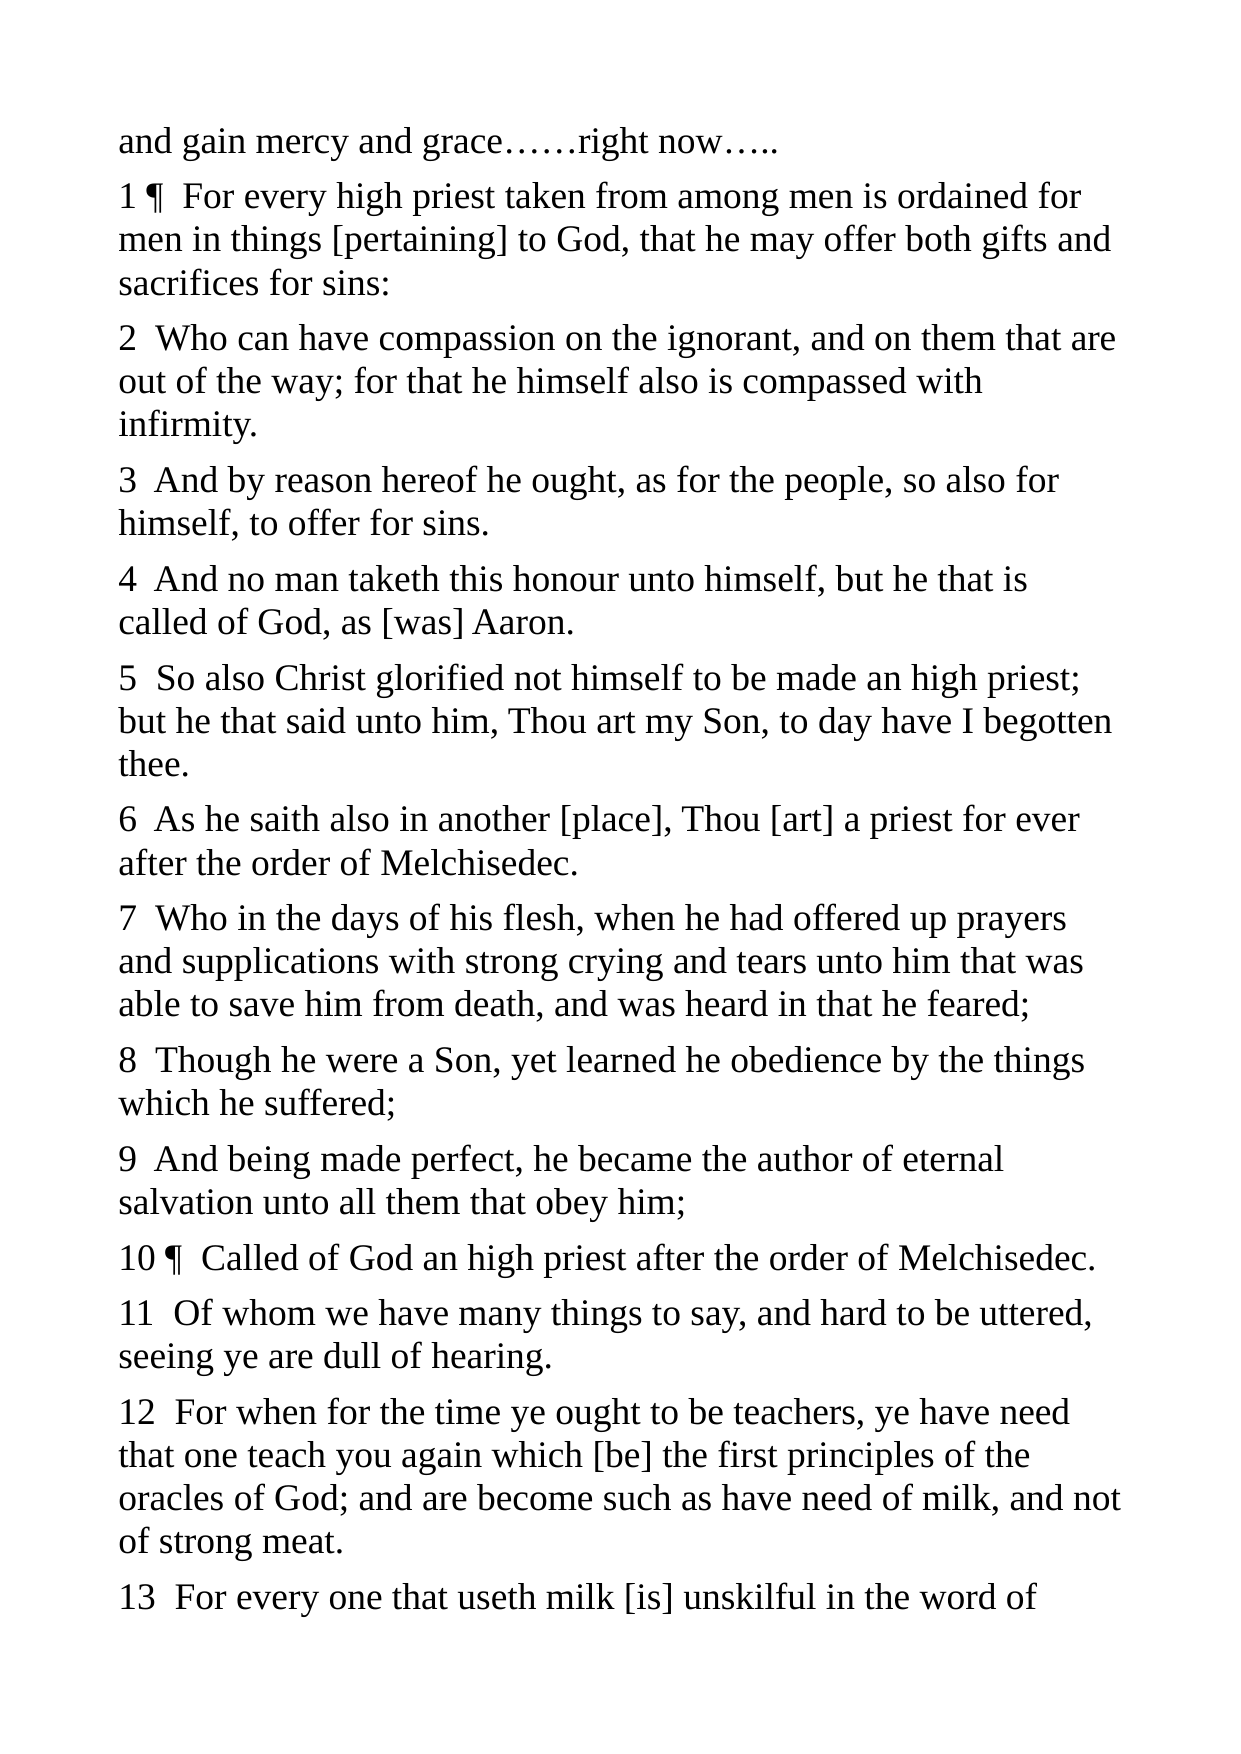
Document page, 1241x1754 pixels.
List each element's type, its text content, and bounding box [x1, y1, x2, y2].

text 7 Who in the days of his flesh, when he had offered up prayers and supplications with strong crying and tears unto him that was able to save him from death, and was heard in that he feared; [118, 896, 1122, 1025]
text 3 And by reason hereof he ought, as for the people, so also for himself, to offer for sins. [118, 457, 1122, 544]
text 13 For every one that useth milk [is] unskilful in the word of [118, 1574, 1122, 1617]
text 4 And no man taketh this honour unto himself, but he that is called of God, as [was] Aaron. [118, 556, 1122, 642]
text 9 And being made perfect, he became the author of eternal salvation unto all them that obey him; [118, 1136, 1122, 1222]
text 12 For when for the time ye ought to be teachers, ye have need that one teach you again which [be] the first principles of the oracles of God; and are become such as have need of milk, and not of strong meat. [118, 1389, 1122, 1562]
text 8 Though he were a Son, yet learned he obedience by the things which he suffered; [118, 1037, 1122, 1124]
text 6 As he saith also in another [place], Thou [art] a priest for ever after the order of Melchisedec. [118, 797, 1122, 883]
text 5 So also Christ glorified not himself to be made an high priest; but he that said unto him, Thou art my Son, to day have I begotten thee. [118, 655, 1122, 784]
text 2 Who can have compassion on the ignorant, and on them that are out of the way; for that he himself also is compassed with infirmity. [118, 316, 1122, 445]
text 11 Of whom we have many things to say, and hard to be uttered, seeing ye are dull of hearing. [118, 1291, 1122, 1377]
text 1 ¶ For every high priest taken from among men is ordained for men in things [pertaining] to God, that he may offer both gifts and sacrifices for sins: [118, 174, 1122, 303]
text and gain mercy and grace……right now….. [118, 118, 1122, 161]
text 10 ¶ Called of God an high priest after the order of Melchisedec. [118, 1235, 1122, 1278]
